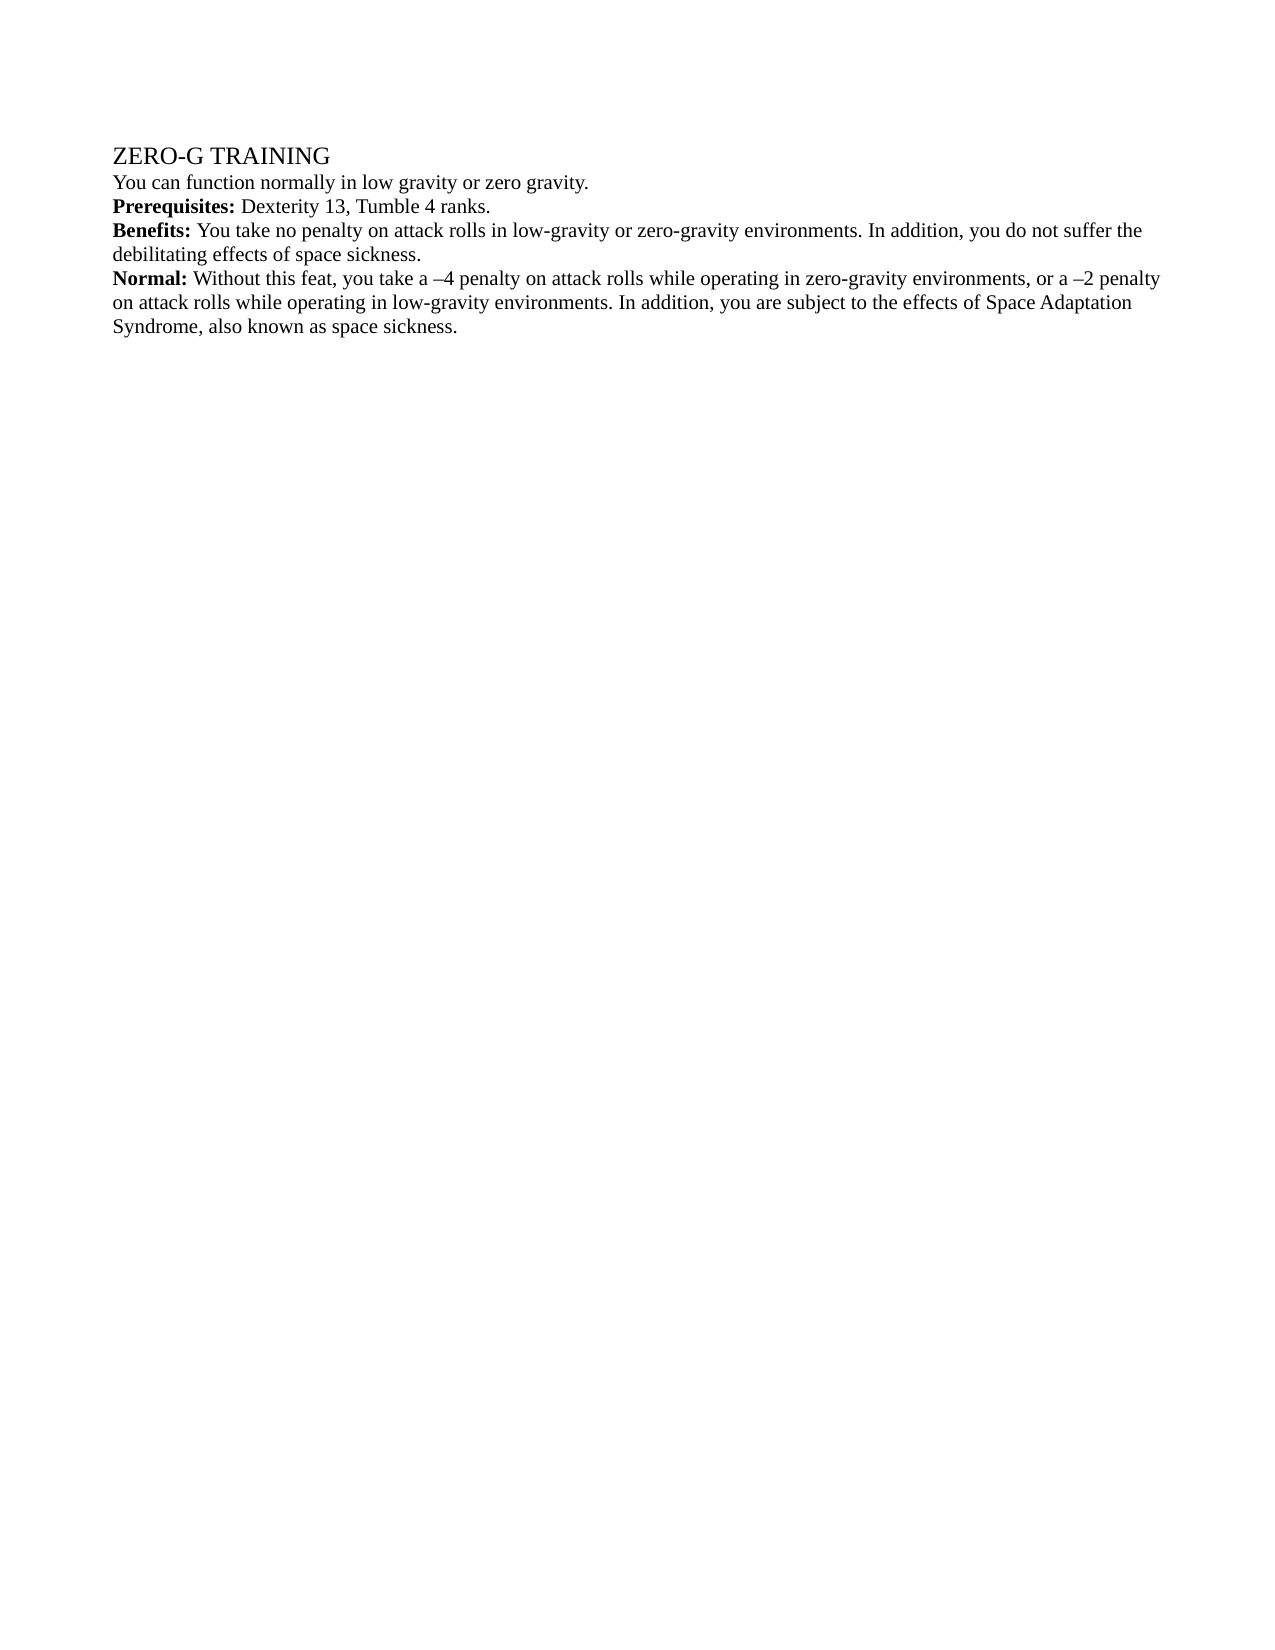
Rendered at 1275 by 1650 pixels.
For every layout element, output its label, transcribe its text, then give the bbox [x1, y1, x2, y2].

text ZERO-G TRAINING [112, 141, 1162, 170]
text You can function normally in low gravity or zero gravity. [112, 170, 1162, 194]
text Prerequisites: Dexterity 13, Tumble 4 ranks. [112, 194, 1162, 218]
text Normal: Without this feat, you take a –4 penalty on attack rolls while operating in zero-gravity environments, or a –2 penalty on attack rolls while operating in low-gravity environments. In addition, you are subject to the effects of Space Adaptation Syndrome, also known as space sickness. [112, 266, 1162, 338]
text Benefits: You take no penalty on attack rolls in low-gravity or zero-gravity environments. In addition, you do not suffer the debilitating effects of space sickness. [112, 218, 1162, 266]
